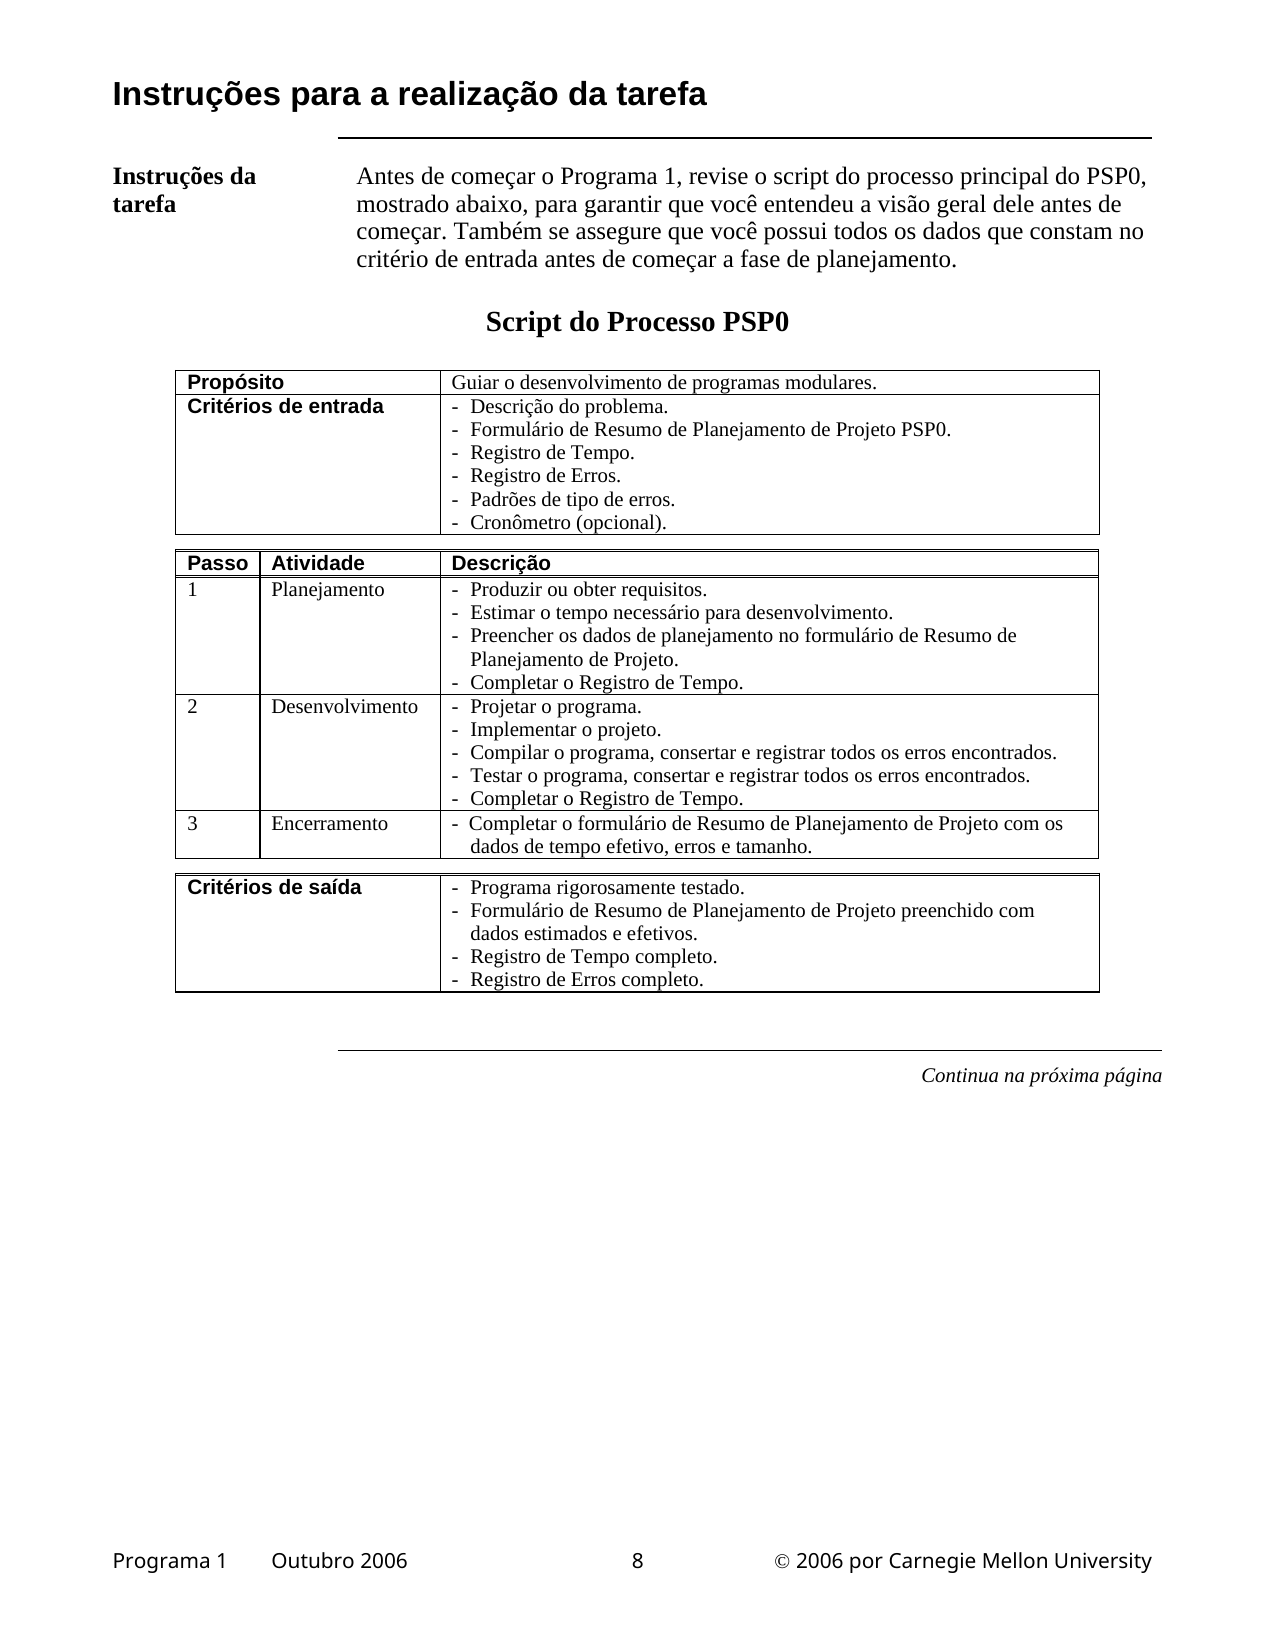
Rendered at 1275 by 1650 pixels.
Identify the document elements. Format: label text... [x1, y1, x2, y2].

table_header Programa rigorosamente testado. Formulário de Resumo de Planejamento de Projeto preenchido com dados estimados e efetivos. Registro de Tempo completo. Registro de Erros completo. [441, 876, 1099, 991]
table_header Descrição [441, 552, 1098, 575]
table_cell Planejamento [261, 578, 440, 694]
table_header Atividade [261, 552, 440, 575]
table_cell Encerramento [261, 811, 440, 858]
table_header Propósito [176, 371, 440, 394]
text Script do Processo PSP0 [112, 305, 1162, 337]
table_cell Produzir ou obter requisitos. Estimar o tempo necessário para desenvolvimento. Preencher os dados de planejamento no formulário de Resumo de Planejamento de Projeto. Completar o Registro de Tempo. [441, 578, 1098, 694]
table_cell 2 [176, 695, 259, 810]
title Instruções para a realização da tarefa [112, 75, 1162, 112]
table_cell Descrição do problema. Formulário de Resumo de Planejamento de Projeto PSP0. Registro de Tempo. Registro de Erros. Padrões de tipo de erros. Cronômetro (opcional). [441, 395, 1099, 534]
table_cell Desenvolvimento [261, 695, 440, 810]
table_cell 1 [176, 578, 259, 694]
table_cell Projetar o programa. Implementar o projeto. Compilar o programa, consertar e registrar todos os erros encontrados. Testar o programa, consertar e registrar todos os erros encontrados. Completar o Registro de Tempo. [441, 695, 1098, 810]
table_header Antes de começar o Programa 1, revise o script do processo principal do PSP0, mostrado abaixo, para garantir que você entendeu a visão geral dele antes de começar. Também se assegure que você possui todos os dados que constam no critério de entrada antes de começar a fase de planejamento. [338, 162, 1181, 273]
text Continua na próxima página [337, 1051, 1162, 1087]
table_header Guiar o desenvolvimento de programas modulares. [441, 371, 1099, 394]
table_cell - Completar o formulário de Resumo de Planejamento de Projeto com os dados de tempo efetivo, erros e tamanho. [441, 811, 1098, 858]
table_cell 3 [176, 811, 259, 858]
table_cell Critérios de entrada [176, 395, 440, 534]
table_header Passo [176, 552, 259, 575]
table_header Critérios de saída [176, 876, 440, 991]
table_header Instruções da tarefa [94, 162, 337, 273]
